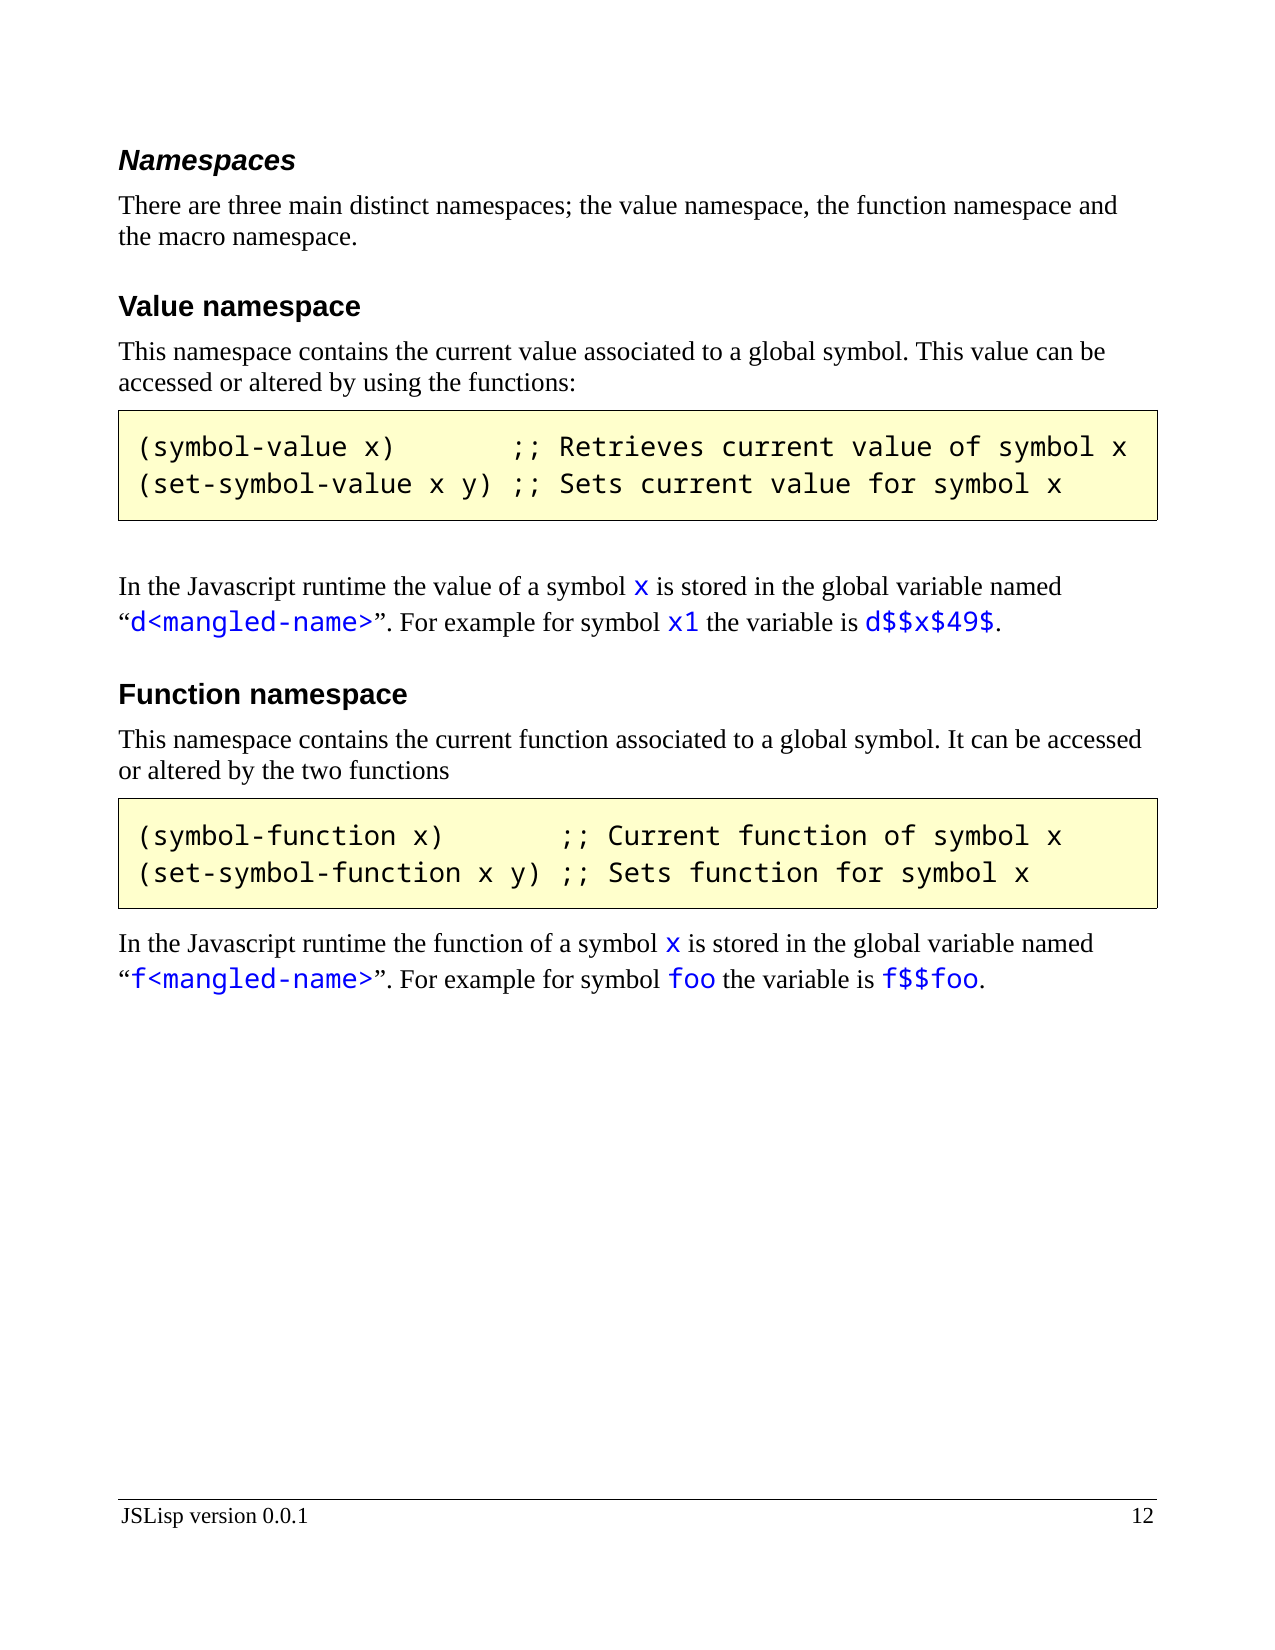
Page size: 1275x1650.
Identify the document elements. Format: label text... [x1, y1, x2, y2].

text This namespace contains the current function associated to a global symbol. It can be accessed or altered by the two functions [118, 723, 1157, 786]
text (symbol-function x) ;; Current function of symbol x (set-symbol-function x y) ;; Sets function for symbol x [119, 799, 1157, 908]
text This namespace contains the current value associated to a global symbol. This value can be accessed or altered by using the functions: [118, 335, 1157, 397]
text There are three main distinct namespaces; the value namespace, the function namespace and the macro namespace. [118, 189, 1157, 251]
text In the Javascript runtime the value of a symbol x is stored in the global variable named “d<mangled-name>”. For example for symbol x1 the variable is d$$x$49$. [118, 535, 1157, 640]
subtitle Function namespace [118, 677, 1157, 711]
subtitle Namespaces [118, 143, 1157, 177]
text In the Javascript runtime the function of a symbol x is stored in the global variable named “f<mangled-name>”. For example for symbol foo the variable is f$$foo. [118, 923, 1157, 997]
text (symbol-value x) ;; Retrieves current value of symbol x (set-symbol-value x y) ;; Sets current value for symbol x [119, 411, 1157, 520]
subtitle Value namespace [118, 289, 1157, 322]
